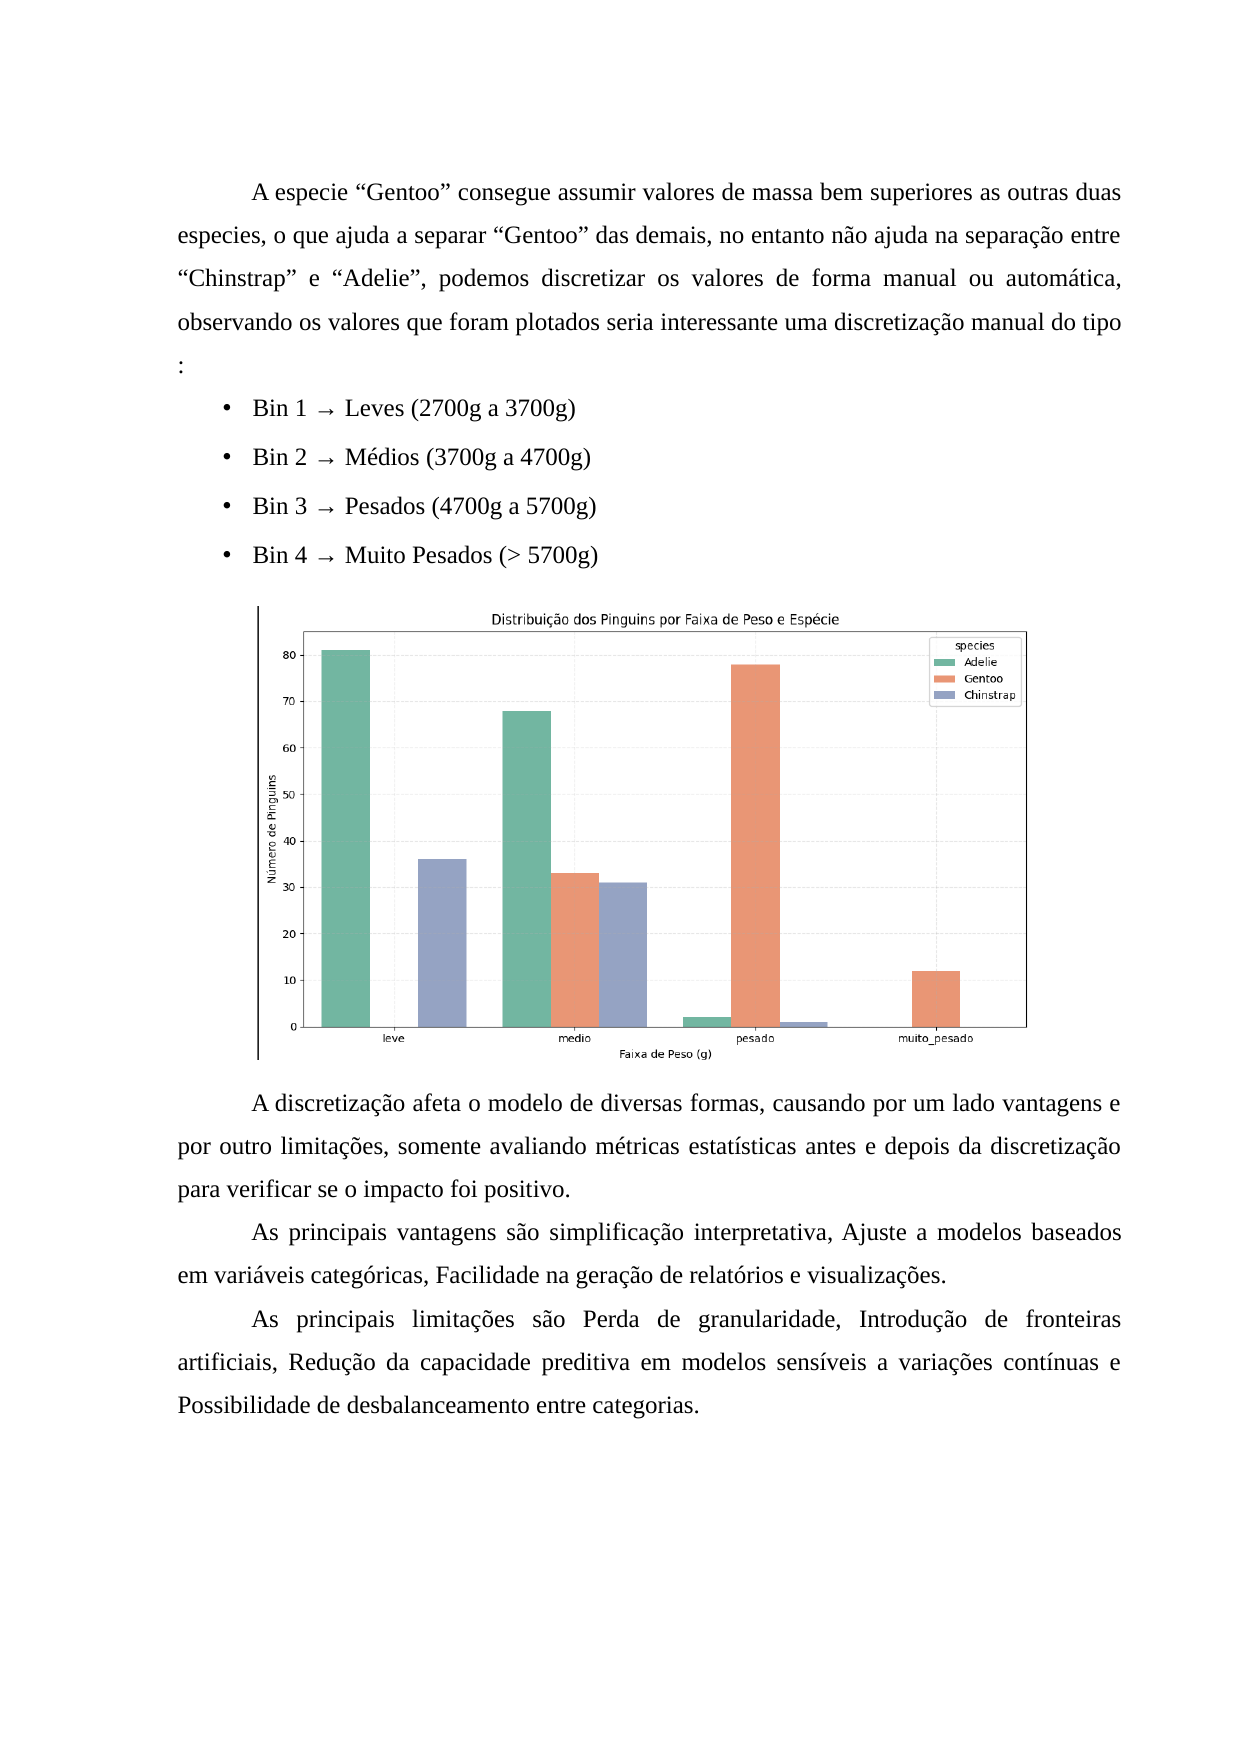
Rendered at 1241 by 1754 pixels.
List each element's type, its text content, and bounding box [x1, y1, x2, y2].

picture [257, 606, 1033, 1060]
list Bin 4 → Muito Pesados (> 5700g) [223, 540, 1122, 569]
list Bin 3 → Pesados (4700g a 5700g) [223, 491, 1122, 520]
text A especie “Gentoo” consegue assumir valores de massa bem superiores as outras duas especies, o que ajuda a separar “Gentoo” das demais, no entanto não ajuda na separação entre “Chinstrap” e “Adelie”, podemos discretizar os valores de forma manual ou automática, observando os valores que foram plotados seria interessante uma discretização manual do tipo : [177, 177, 1122, 378]
list Bin 1 → Leves (2700g a 3700g) [223, 393, 1122, 422]
text As principais vantagens são simplificação interpretativa, Ajuste a modelos baseados em variáveis categóricas, Facilidade na geração de relatórios e visualizações. [177, 1217, 1122, 1289]
text A discretização afeta o modelo de diversas formas, causando por um lado vantagens e por outro limitações, somente avaliando métricas estatísticas antes e depois da discretização para verificar se o impacto foi positivo. [177, 1020, 1122, 1203]
list Bin 2 → Médios (3700g a 4700g) [223, 442, 1122, 471]
text As principais limitações são Perda de granularidade, Introdução de fronteiras artificiais, Redução da capacidade preditiva em modelos sensíveis a variações contínuas e Possibilidade de desbalanceamento entre categorias. [177, 1304, 1122, 1419]
